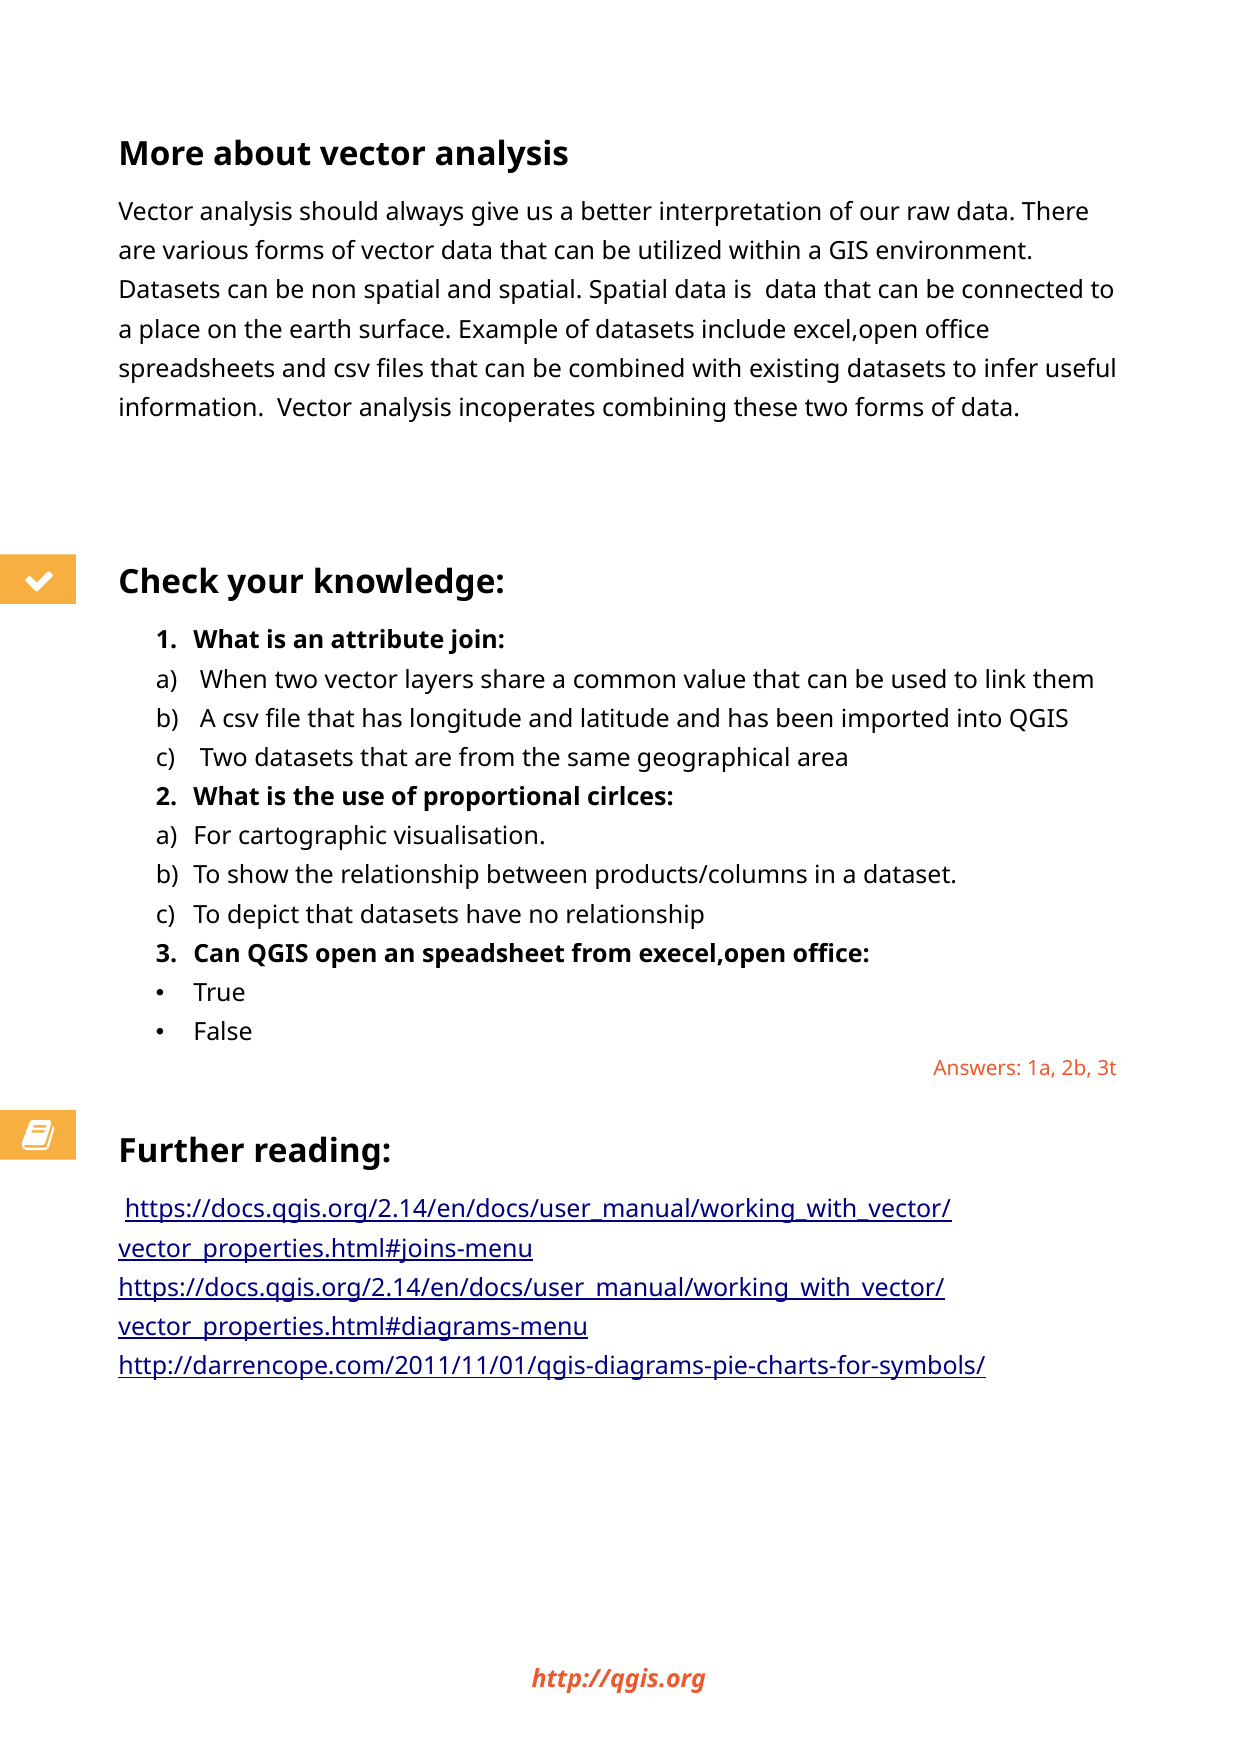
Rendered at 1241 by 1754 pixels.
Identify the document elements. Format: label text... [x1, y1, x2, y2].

text https://docs.qgis.org/2.14/en/docs/user_manual/working_with_vector/vector_properties.html#joins-menu [118, 1191, 1122, 1264]
subtitle Further reading: [118, 1127, 1122, 1173]
list False [156, 1014, 1122, 1048]
list When two vector layers share a common value that can be used to link them [156, 661, 1122, 695]
list To depict that datasets have no relationship [156, 896, 1122, 930]
subtitle More about vector analysis [118, 130, 1122, 175]
list A csv file that has longitude and latitude and has been imported into QGIS [156, 700, 1122, 734]
subtitle Check your knowledge: [118, 558, 1122, 603]
text http://darrencope.com/2011/11/01/qgis-diagrams-pie-charts-for-symbols/ [118, 1348, 1122, 1382]
list Can QGIS open an speadsheet from execel,open office: [156, 935, 1122, 969]
text Answers: 1a, 2b, 3t [118, 1053, 1122, 1081]
list Two datasets that are from the same geographical area [156, 739, 1122, 774]
list To show the relationship between products/columns in a dataset. [156, 857, 1122, 891]
text Vector analysis should always give us a better interpretation of our raw data. There are various forms of vector data that can be utilized within a GIS environment. Datasets can be non spatial and spatial. Spatial data is data that can be connected to a place on the earth surface. Example of datasets include excel,open office spreadsheets and csv files that can be combined with existing datasets to infer useful information. Vector analysis incoperates combining these two forms of data. [118, 194, 1122, 424]
list True [156, 974, 1122, 1009]
list What is an attribute join: [156, 622, 1122, 656]
list What is the use of proportional cirlces: [156, 779, 1122, 813]
text https://docs.qgis.org/2.14/en/docs/user_manual/working_with_vector/vector_properties.html#diagrams-menu [118, 1269, 1122, 1343]
list For cartographic visualisation. [156, 818, 1122, 852]
